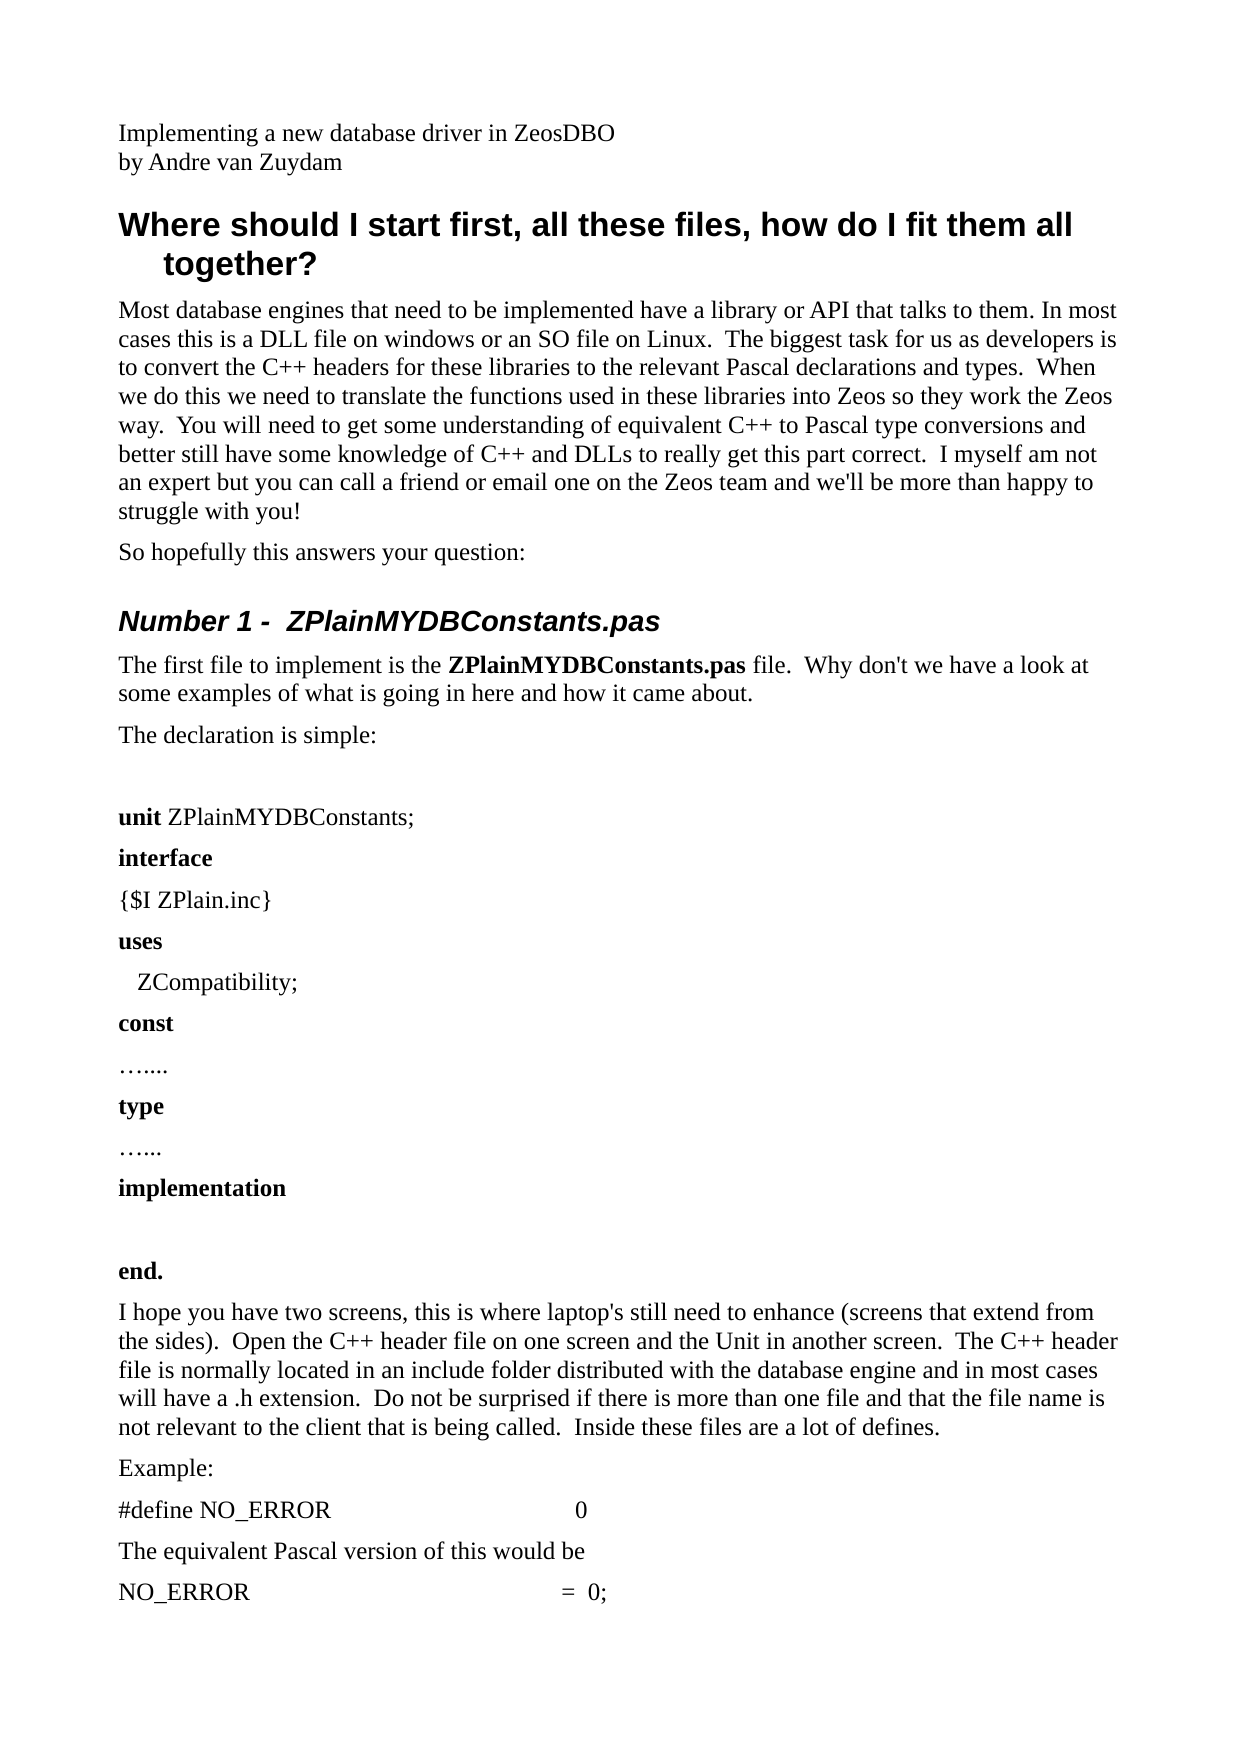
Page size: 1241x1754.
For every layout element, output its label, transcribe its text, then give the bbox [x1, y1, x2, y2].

text #define NO_ERROR 0 [118, 1495, 1122, 1523]
text So hopefully this answers your question: [118, 537, 1122, 566]
text end. [118, 1256, 1122, 1285]
text uses [118, 926, 1122, 955]
text The declaration is simple: [118, 720, 1122, 748]
text interface [118, 843, 1122, 872]
text NO_ERROR = 0; [118, 1577, 1122, 1606]
text The equivalent Pascal version of this would be [118, 1536, 1122, 1565]
text unit ZPlainMYDBConstants; [118, 802, 1122, 831]
subtitle Number 1 - ZPlainMYDBConstants.pas [118, 604, 1122, 637]
text ZCompatibility; [118, 967, 1122, 996]
text …... [118, 1132, 1122, 1161]
text {$I ZPlain.inc} [118, 885, 1122, 913]
text const [118, 1008, 1122, 1037]
text Most database engines that need to be implemented have a library or API that talks to them. In most cases this is a DLL file on windows or an SO file on Linux. The biggest task for us as developers is to convert the C++ headers for these libraries to the relevant Pascal declarations and types. When we do this we need to translate the functions used in these libraries into Zeos so they work the Zeos way. You will need to get some understanding of equivalent C++ to Pascal type conversions and better still have some knowledge of C++ and DLLs to really get this part correct. I myself am not an expert but you can call a friend or email one on the Zeos team and we'll be more than happy to struggle with you! [118, 295, 1122, 525]
text I hope you have two screens, this is where laptop's still need to enhance (screens that extend from the sides). Open the C++ header file on one screen and the Unit in another screen. The C++ header file is normally located in an include folder distributed with the database engine and in most cases will have a .h extension. Do not be surprised if there is more than one file and that the file name is not relevant to the client that is being called. Inside these files are a lot of defines. [118, 1297, 1122, 1441]
text type [118, 1091, 1122, 1120]
text implementation [118, 1173, 1122, 1202]
subtitle Where should I start first, all these files, how do I fit them all together? [118, 205, 1122, 282]
text The first file to implement is the ZPlainMYDBConstants.pas file. Why don't we have a look at some examples of what is going in here and how it came about. [118, 650, 1122, 707]
text Example: [118, 1453, 1122, 1482]
text ….... [118, 1050, 1122, 1078]
